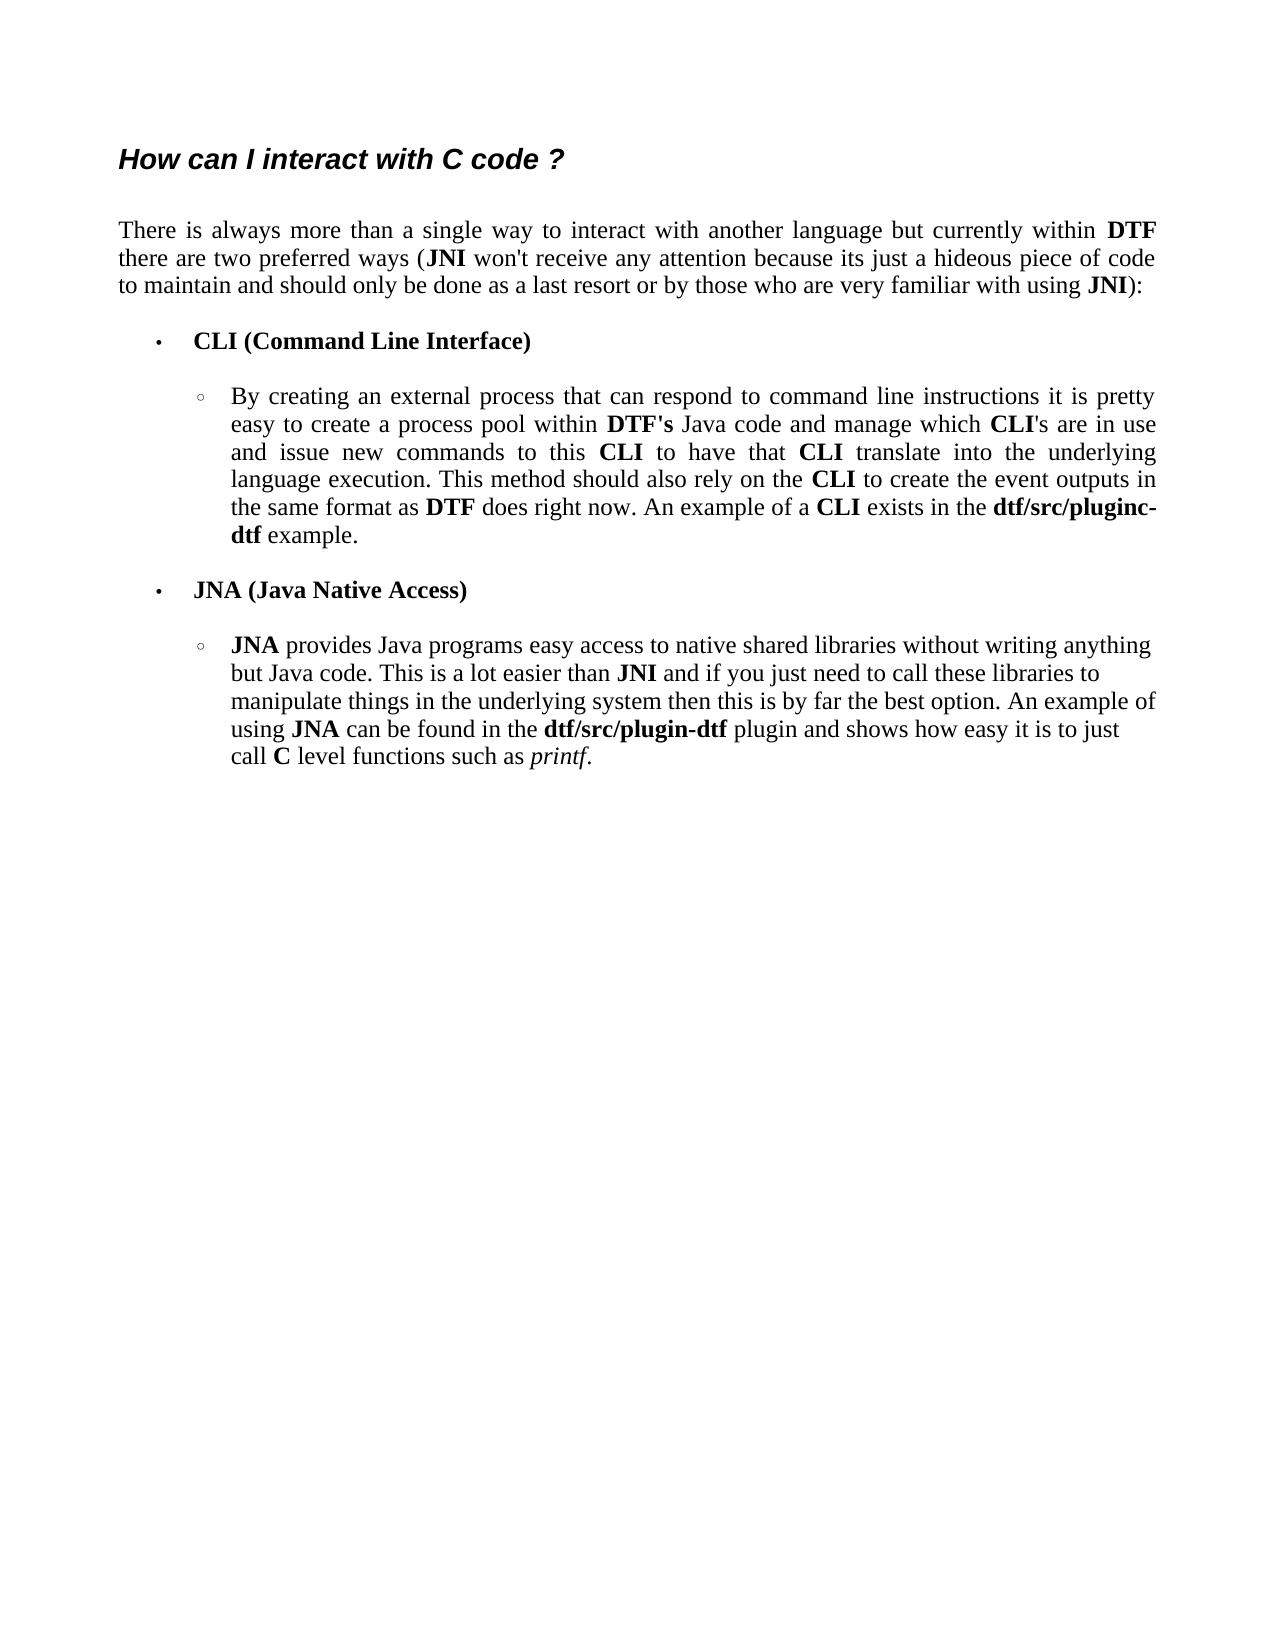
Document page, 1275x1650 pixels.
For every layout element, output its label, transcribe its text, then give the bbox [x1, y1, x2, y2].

list By creating an external process that can respond to command line instructions it is pretty easy to create a process pool within DTF's Java code and manage which CLI's are in use and issue new commands to this CLI to have that CLI translate into the underlying language execution. This method should also rely on the CLI to create the event outputs in the same format as DTF does right now. An example of a CLI exists in the dtf/src/pluginc-dtf example. [193, 382, 1157, 548]
subtitle How can I interact with C code ? [118, 143, 1157, 176]
list JNA provides Java programs easy access to native shared libraries without writing anything but Java code. This is a lot easier than JNI and if you just need to call these libraries to manipulate things in the underlying system then this is by far the best option. An example of using JNA can be found in the dtf/src/plugin-dtf plugin and shows how easy it is to just call C level functions such as printf. [193, 632, 1157, 770]
text There is always more than a single way to interact with another language but currently within DTF there are two preferred ways (JNI won't receive any attention because its just a hideous piece of code to maintain and should only be done as a last resort or by those who are very familiar with using JNI): [118, 216, 1157, 299]
list CLI (Command Line Interface) [156, 327, 1157, 354]
list JNA (Java Native Access) [156, 576, 1157, 604]
